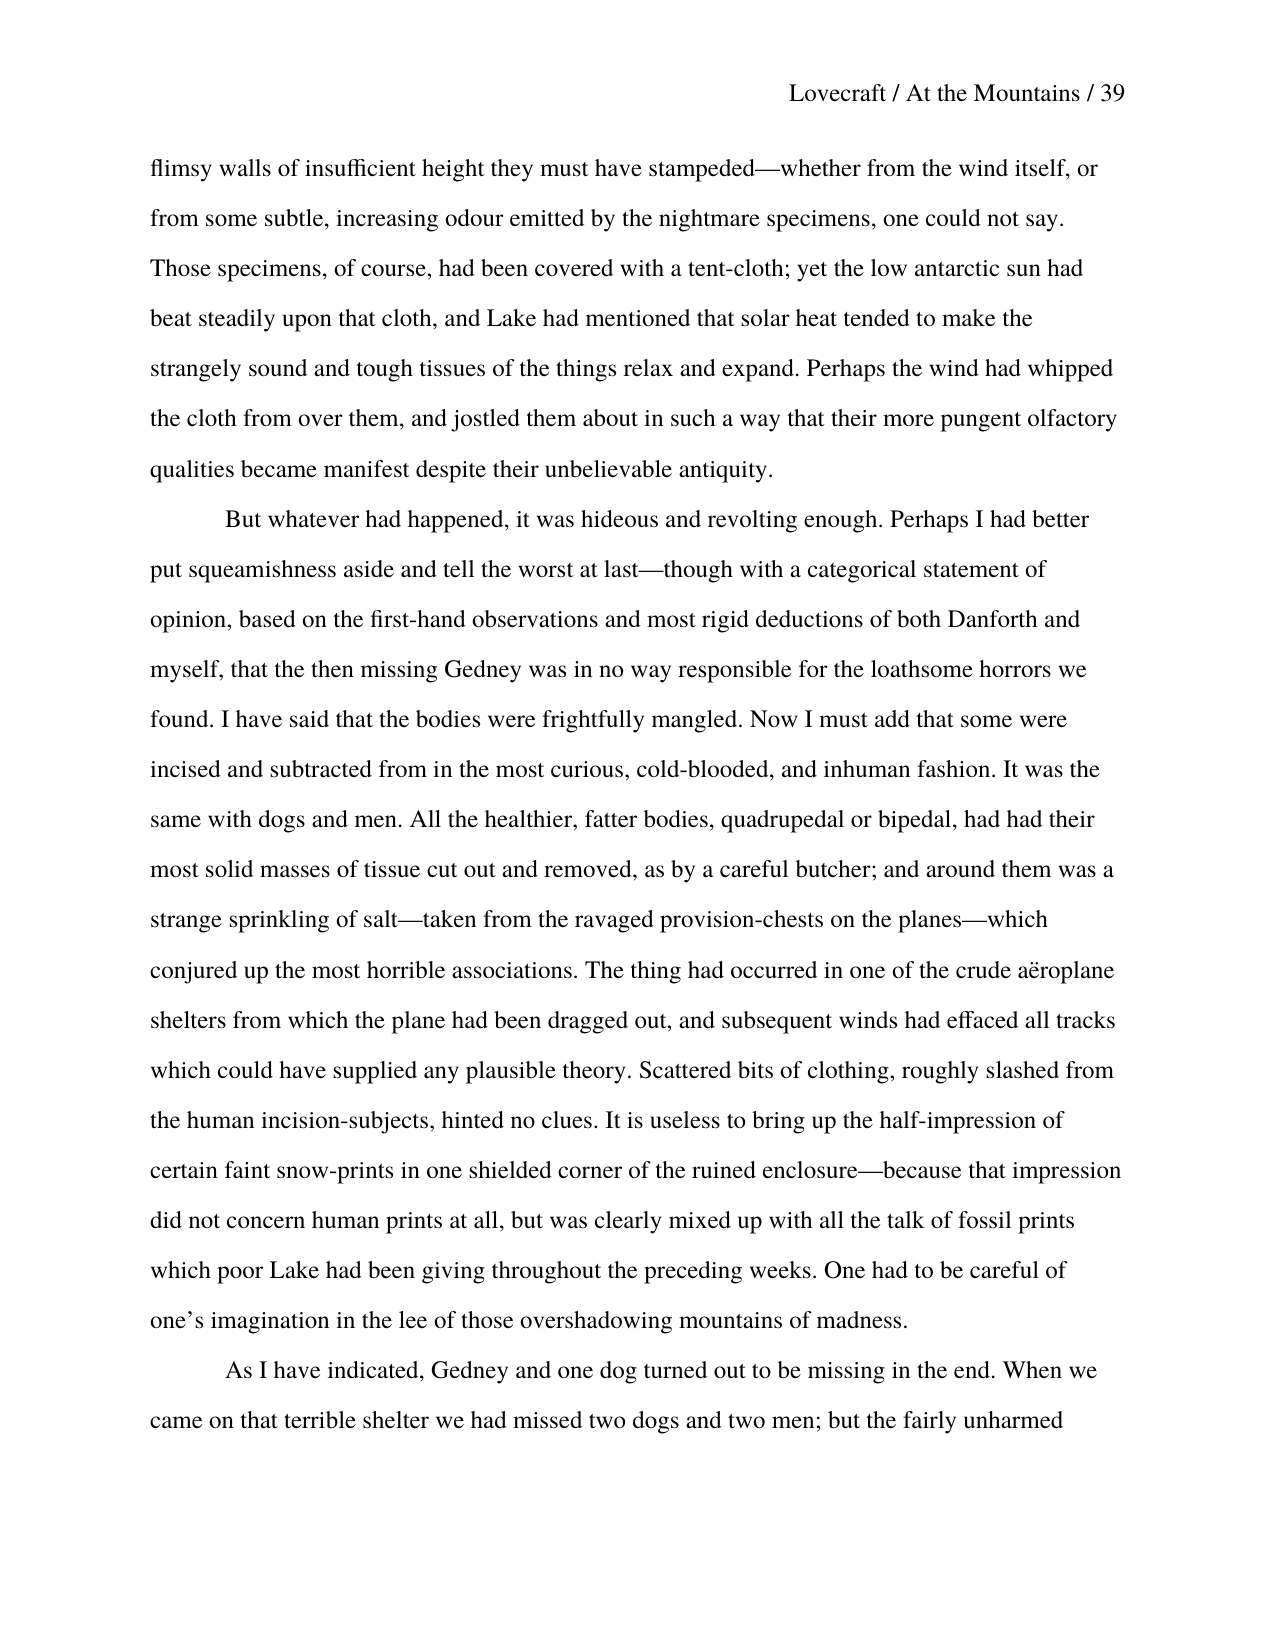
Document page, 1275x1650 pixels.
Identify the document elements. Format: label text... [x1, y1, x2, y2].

text But whatever had happened, it was hideous and revolting enough. Perhaps I had better put squeamishness aside and tell the worst at last—though with a categorical statement of opinion, based on the first-hand observations and most rigid deductions of both Danforth and myself, that the then missing Gedney was in no way responsible for the loathsome horrors we found. I have said that the bodies were frightfully mangled. Now I must add that some were incised and subtracted from in the most curious, cold-blooded, and inhuman fashion. It was the same with dogs and men. All the healthier, fatter bodies, quadrupedal or bipedal, had had their most solid masses of tissue cut out and removed, as by a careful butcher; and around them was a strange sprinkling of salt—taken from the ravaged provision-chests on the planes—which conjured up the most horrible associations. The thing had occurred in one of the crude aëroplane shelters from which the plane had been dragged out, and subsequent winds had effaced all tracks which could have supplied any plausible theory. Scattered bits of clothing, roughly slashed from the human incision-subjects, hinted no clues. It is useless to bring up the half-impression of certain faint snow-prints in one shielded corner of the ruined enclosure—because that impression did not concern human prints at all, but was clearly mixed up with all the talk of fossil prints which poor Lake had been giving throughout the preceding weeks. One had to be careful of one’s imagination in the lee of those overshadowing mountains of madness. [150, 501, 1125, 1336]
text flimsy walls of insufficient height they must have stampeded—whether from the wind itself, or from some subtle, increasing odour emitted by the nightmare specimens, one could not say. Those specimens, of course, had been covered with a tent-cloth; yet the low antarctic sun had beat steadily upon that cloth, and Lake had mentioned that solar heat tended to make the strangely sound and tough tissues of the things relax and expand. Perhaps the wind had whipped the cloth from over them, and jostled them about in such a way that their more pungent olfactory qualities became manifest despite their unbelievable antiquity. [150, 150, 1125, 484]
text As I have indicated, Gedney and one dog turned out to be missing in the end. When we came on that terrible shelter we had missed two dogs and two men; but the fairly unharmed [150, 1352, 1125, 1436]
